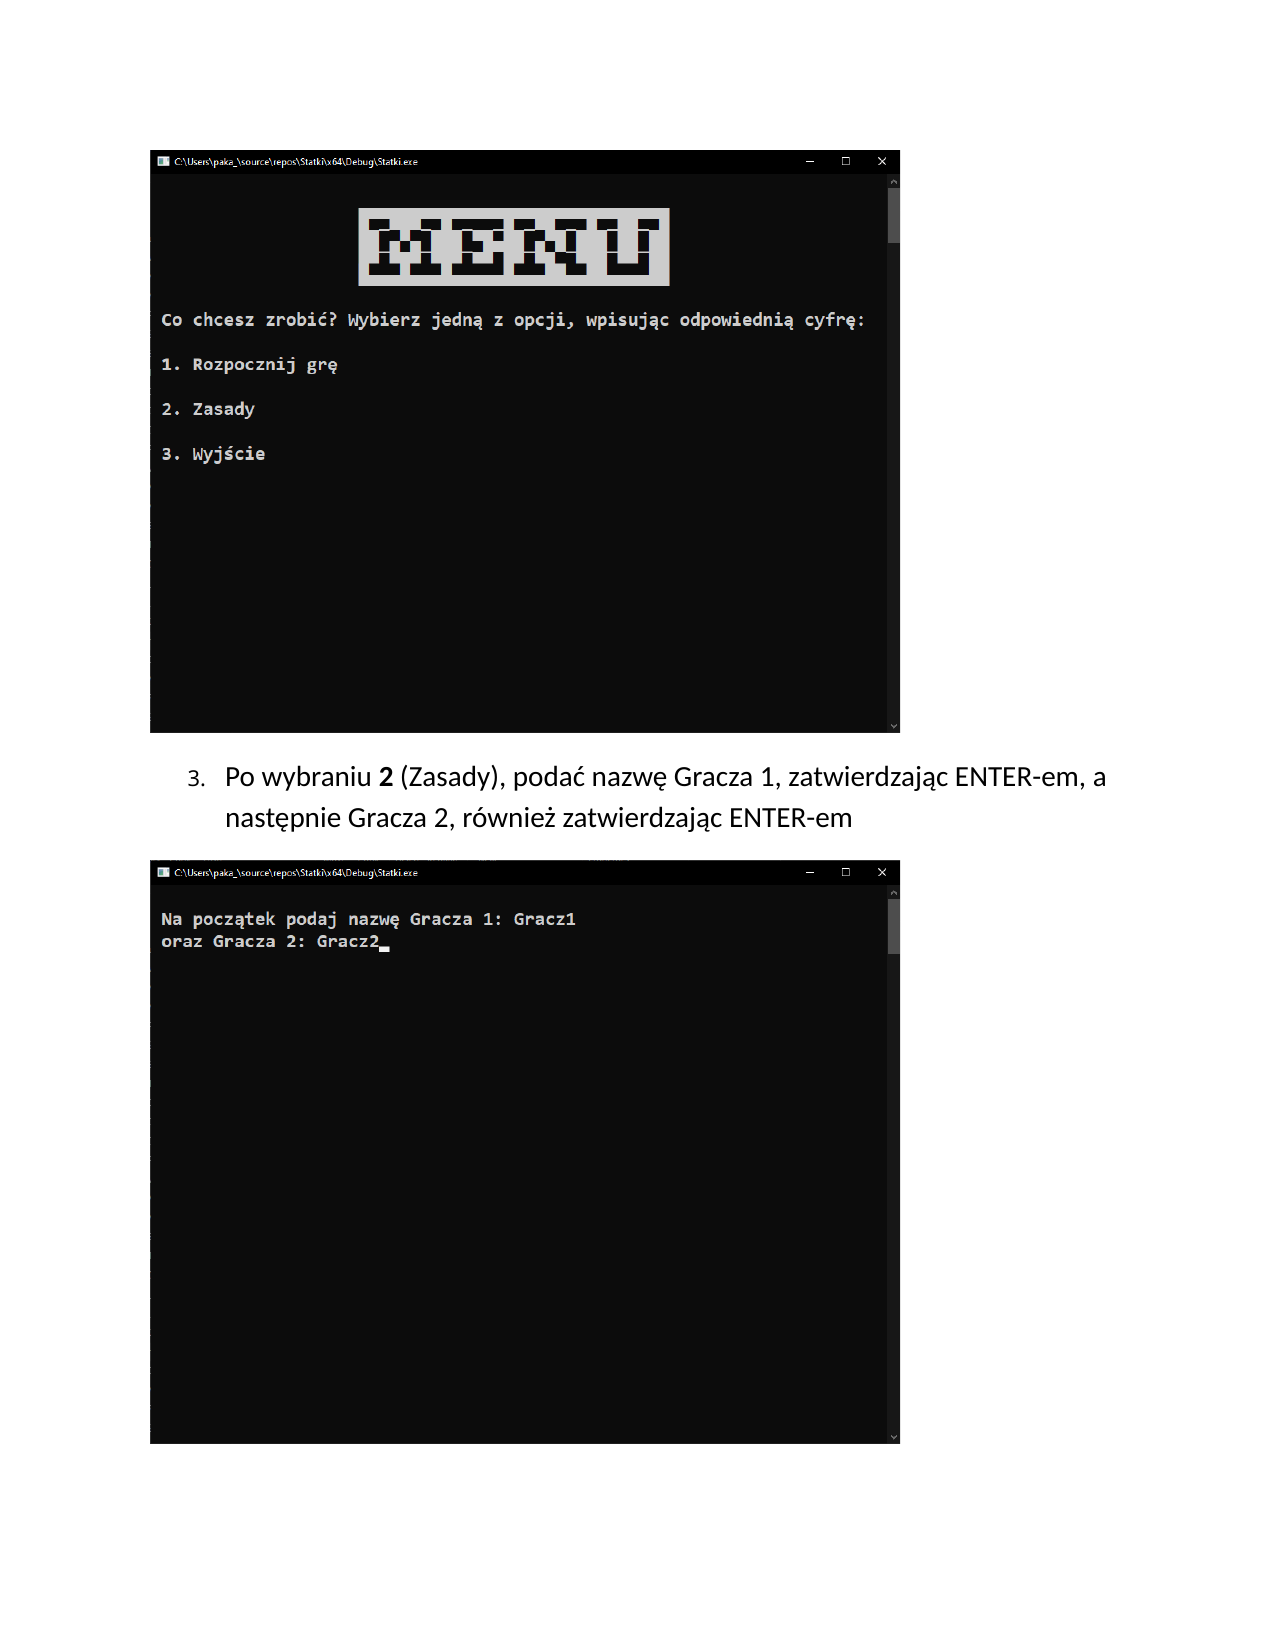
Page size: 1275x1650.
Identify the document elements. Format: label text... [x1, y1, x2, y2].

list Po wybraniu 2 (Zasady), podać nazwę Gracza 1, zatwierdzając ENTER-em, a następnie Gracza 2, również zatwierdzając ENTER-em [187, 758, 1125, 834]
